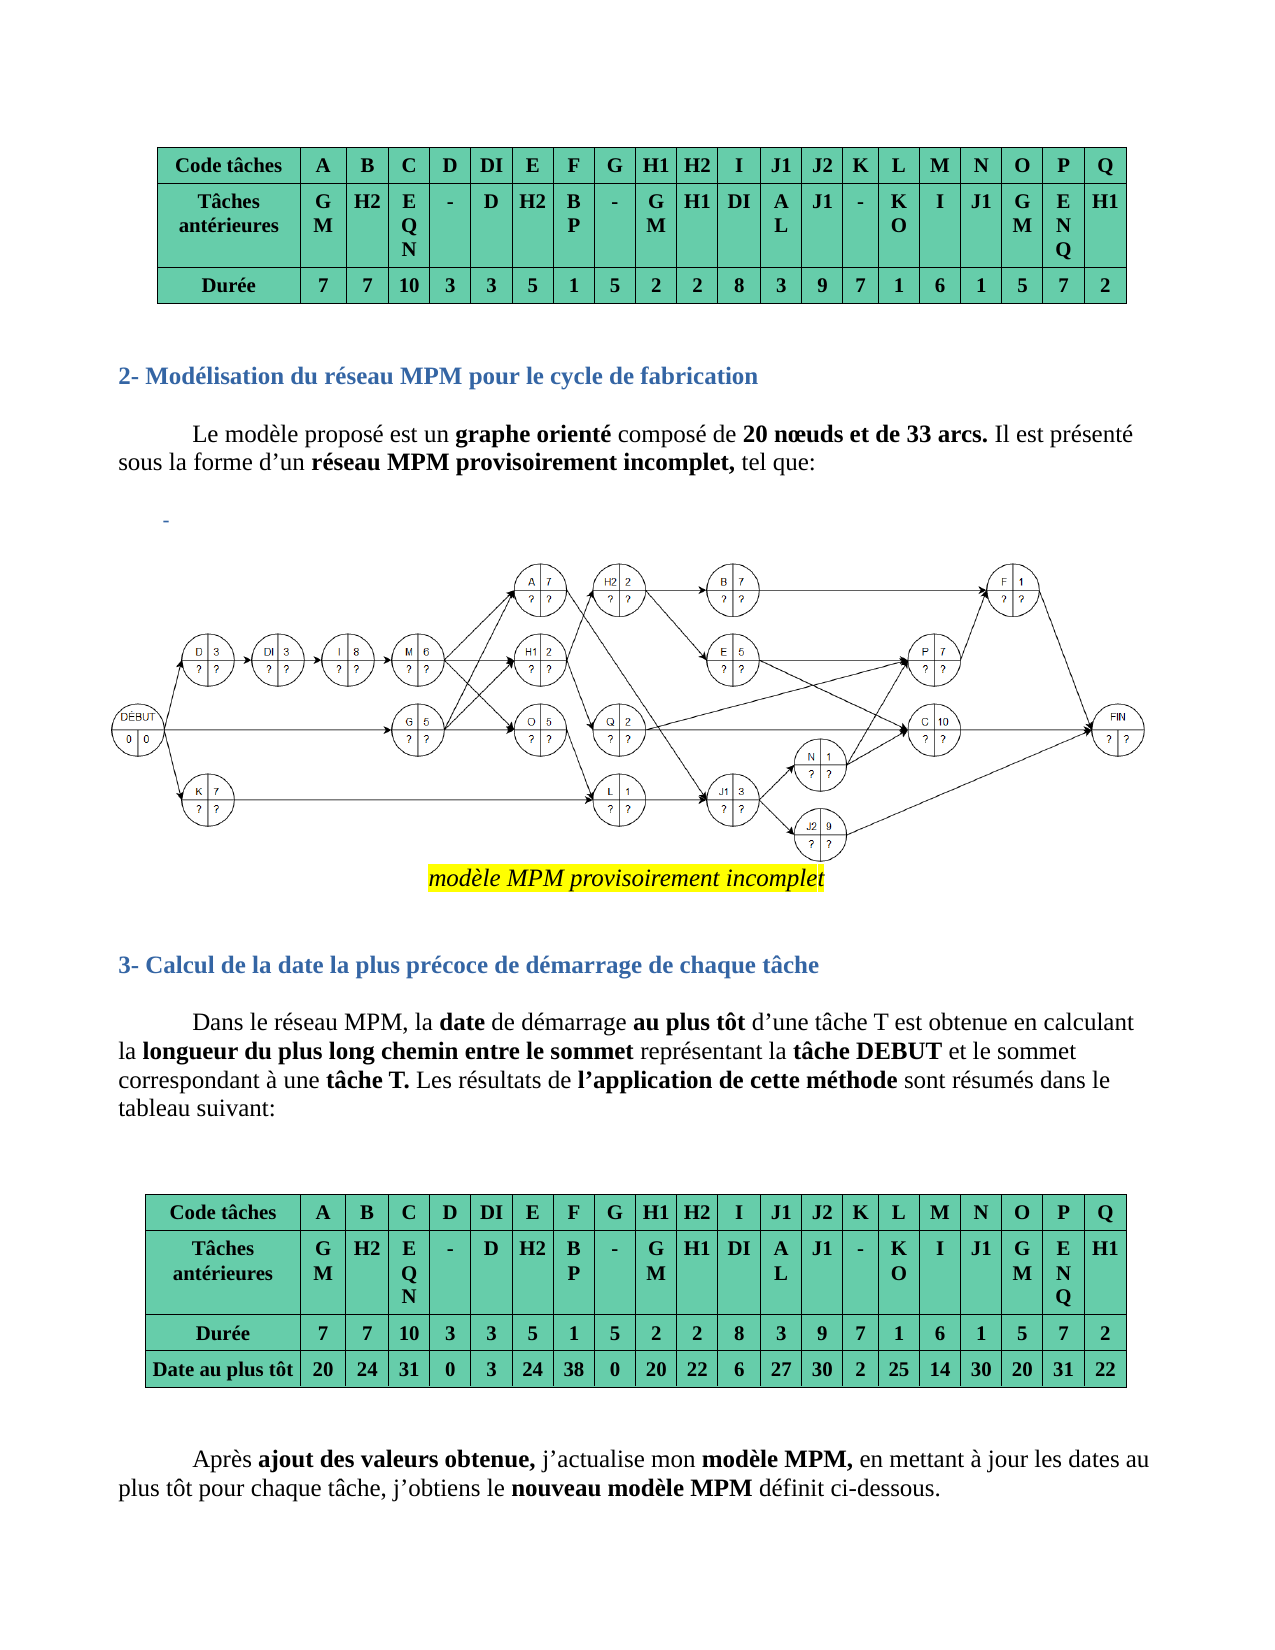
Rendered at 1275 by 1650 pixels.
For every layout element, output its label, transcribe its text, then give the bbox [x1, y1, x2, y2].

table_cell 20 [636, 1351, 676, 1386]
table_header C [389, 148, 429, 183]
table_cell 7 [301, 268, 346, 303]
table_cell A L [761, 184, 801, 267]
table_cell A L [761, 1231, 801, 1314]
table_cell 20 [1002, 1351, 1042, 1386]
table_header H2 [677, 148, 717, 183]
table_cell 7 [843, 268, 878, 303]
table_cell 5 [595, 1315, 635, 1350]
table_cell H1 [1085, 1231, 1126, 1314]
table_cell 2 [843, 1351, 878, 1386]
table_cell 30 [802, 1351, 842, 1386]
table_cell - [595, 1231, 635, 1314]
table_header Q [1085, 1195, 1126, 1230]
table_cell 22 [1085, 1351, 1126, 1386]
table_header K [843, 1195, 878, 1230]
table_cell K O [879, 184, 919, 267]
table_cell 24 [513, 1351, 553, 1386]
table_header O [1002, 1195, 1042, 1230]
table_cell 7 [1043, 268, 1084, 303]
table_cell D [471, 1231, 512, 1314]
table_cell 38 [554, 1351, 594, 1386]
table_header I [718, 1195, 760, 1230]
table_cell 5 [595, 268, 635, 303]
table_cell H2 [513, 1231, 553, 1314]
table_header Code tâches [146, 1195, 300, 1230]
table_header N [961, 148, 1001, 183]
table_cell 2 [636, 1315, 676, 1350]
table_header F [554, 1195, 594, 1230]
table_header O [1002, 148, 1042, 183]
text 3- Calcul de la date la plus précoce de démarrage de chaque tâche [118, 950, 1157, 978]
table_cell 30 [961, 1351, 1001, 1386]
table_cell J1 [961, 1231, 1001, 1314]
table_cell 25 [879, 1351, 919, 1386]
table_cell J1 [802, 1231, 842, 1314]
table_cell H1 [677, 184, 717, 267]
table_header G [595, 1195, 635, 1230]
table_cell 2 [677, 1315, 717, 1350]
table_cell 8 [718, 268, 760, 303]
table_cell DI [718, 1231, 760, 1314]
table_cell 1 [961, 268, 1001, 303]
table_cell 0 [595, 1351, 635, 1386]
table_cell 5 [1002, 1315, 1042, 1350]
table_header J2 [802, 148, 842, 183]
table_cell E N Q [1043, 1231, 1084, 1314]
table_header C [389, 1195, 429, 1230]
table_header M [920, 148, 960, 183]
table_cell 5 [513, 268, 553, 303]
text Après ajout des valeurs obtenue, j’actualise mon modèle MPM, en mettant à jour les dates au plus tôt pour chaque tâche, j’obtiens le nouveau modèle MPM définit ci-dessous. [118, 1444, 1157, 1502]
table_cell I [920, 1231, 960, 1314]
table_cell Durée [158, 268, 300, 303]
table_cell 14 [920, 1351, 960, 1386]
table_cell H2 [513, 184, 553, 267]
table_cell 27 [761, 1351, 801, 1386]
table_cell 3 [761, 268, 801, 303]
table_header A [301, 148, 346, 183]
table_header B [346, 1195, 388, 1230]
table_cell H1 [677, 1231, 717, 1314]
table_header J1 [761, 1195, 801, 1230]
table_cell J1 [802, 184, 842, 267]
table_header E [513, 1195, 553, 1230]
table_header D [430, 1195, 470, 1230]
table_cell D [471, 184, 512, 267]
table_cell Durée [146, 1315, 300, 1350]
table_cell 0 [430, 1351, 470, 1386]
table_header D [430, 148, 470, 183]
table_header A [301, 1195, 345, 1230]
table_cell 9 [802, 268, 842, 303]
table_cell 2 [1085, 1315, 1126, 1350]
table_cell E N Q [1043, 184, 1084, 267]
table_cell 5 [513, 1315, 553, 1350]
table_cell J1 [961, 184, 1001, 267]
table_header J2 [802, 1195, 842, 1230]
table_cell - [843, 184, 878, 267]
table_header F [554, 148, 594, 183]
table_header J1 [761, 148, 801, 183]
table_cell Tâches antérieures [146, 1231, 300, 1314]
table_header B [347, 148, 388, 183]
table_cell 3 [471, 268, 512, 303]
table_cell - [430, 1231, 470, 1314]
table_cell E Q N [389, 184, 429, 267]
table_cell 20 [301, 1351, 345, 1386]
table_cell H1 [1085, 184, 1126, 267]
table_cell 3 [430, 268, 470, 303]
table_cell 2 [1085, 268, 1126, 303]
table_cell H2 [346, 1231, 388, 1314]
table_cell 1 [879, 268, 919, 303]
table_header L [879, 148, 919, 183]
table_cell K O [879, 1231, 919, 1314]
table_header H1 [636, 1195, 676, 1230]
list modèle MPM provisoirement incomplet [64, 559, 1189, 892]
table_cell G M [1002, 1231, 1042, 1314]
table_header I [718, 148, 760, 183]
table_cell 31 [389, 1351, 429, 1386]
table_cell 7 [1043, 1315, 1084, 1350]
table_cell 1 [554, 268, 594, 303]
table_cell Date au plus tôt [146, 1351, 300, 1386]
table_header Q [1085, 148, 1126, 183]
table_cell 3 [471, 1315, 512, 1350]
table_cell 8 [718, 1315, 760, 1350]
table_header H2 [677, 1195, 717, 1230]
table_header P [1043, 148, 1084, 183]
table_cell 7 [346, 1315, 388, 1350]
table_header Code tâches [158, 148, 300, 183]
table_cell 6 [920, 1315, 960, 1350]
table_cell 3 [430, 1315, 470, 1350]
text 2- Modélisation du réseau MPM pour le cycle de fabrication [118, 361, 1157, 390]
table_cell 10 [389, 268, 429, 303]
table_cell E Q N [389, 1231, 429, 1314]
table_header P [1043, 1195, 1084, 1230]
table_cell G M [636, 184, 676, 267]
table_cell 10 [389, 1315, 429, 1350]
table_cell - [843, 1231, 878, 1314]
table_cell 6 [718, 1351, 760, 1386]
table_cell 31 [1043, 1351, 1084, 1386]
picture [106, 558, 1146, 864]
table_cell 3 [471, 1351, 512, 1386]
table_header H1 [636, 148, 676, 183]
table_cell 1 [879, 1315, 919, 1350]
table_cell B P [554, 1231, 594, 1314]
table_cell 2 [636, 268, 676, 303]
table_cell B P [554, 184, 594, 267]
table_cell H2 [347, 184, 388, 267]
table_header M [920, 1195, 960, 1230]
table_cell G M [301, 184, 346, 267]
text Dans le réseau MPM, la date de démarrage au plus tôt d’une tâche T est obtenue en calculant la longueur du plus long chemin entre le sommet représentant la tâche DEBUT et le sommet correspondant à une tâche T. Les résultats de l’application de cette méthode sont résumés dans le tableau suivant: [118, 1007, 1157, 1122]
table_cell 6 [920, 268, 960, 303]
table_header DI [471, 148, 512, 183]
table_cell 22 [677, 1351, 717, 1386]
table_cell 7 [347, 268, 388, 303]
table_cell 9 [802, 1315, 842, 1350]
table_header N [961, 1195, 1001, 1230]
table_cell - [430, 184, 470, 267]
text Le modèle proposé est un graphe orienté composé de 20 nœuds et de 33 arcs. Il est présenté sous la forme d’un réseau MPM provisoirement incomplet, tel que: [118, 419, 1157, 476]
table_cell G M [301, 1231, 345, 1314]
table_cell DI [718, 184, 760, 267]
table_header DI [471, 1195, 512, 1230]
table_cell 3 [761, 1315, 801, 1350]
table_cell 7 [301, 1315, 345, 1350]
table_cell 24 [346, 1351, 388, 1386]
table_header L [879, 1195, 919, 1230]
table_header E [513, 148, 553, 183]
table_header G [595, 148, 635, 183]
table_cell 2 [677, 268, 717, 303]
table_cell 5 [1002, 268, 1042, 303]
table_cell 1 [961, 1315, 1001, 1350]
table_header K [843, 148, 878, 183]
table_cell G M [636, 1231, 676, 1314]
table_cell I [920, 184, 960, 267]
table_cell G M [1002, 184, 1042, 267]
table_cell 1 [554, 1315, 594, 1350]
table_cell - [595, 184, 635, 267]
table_cell Tâches antérieures [158, 184, 300, 267]
table_cell 7 [843, 1315, 878, 1350]
